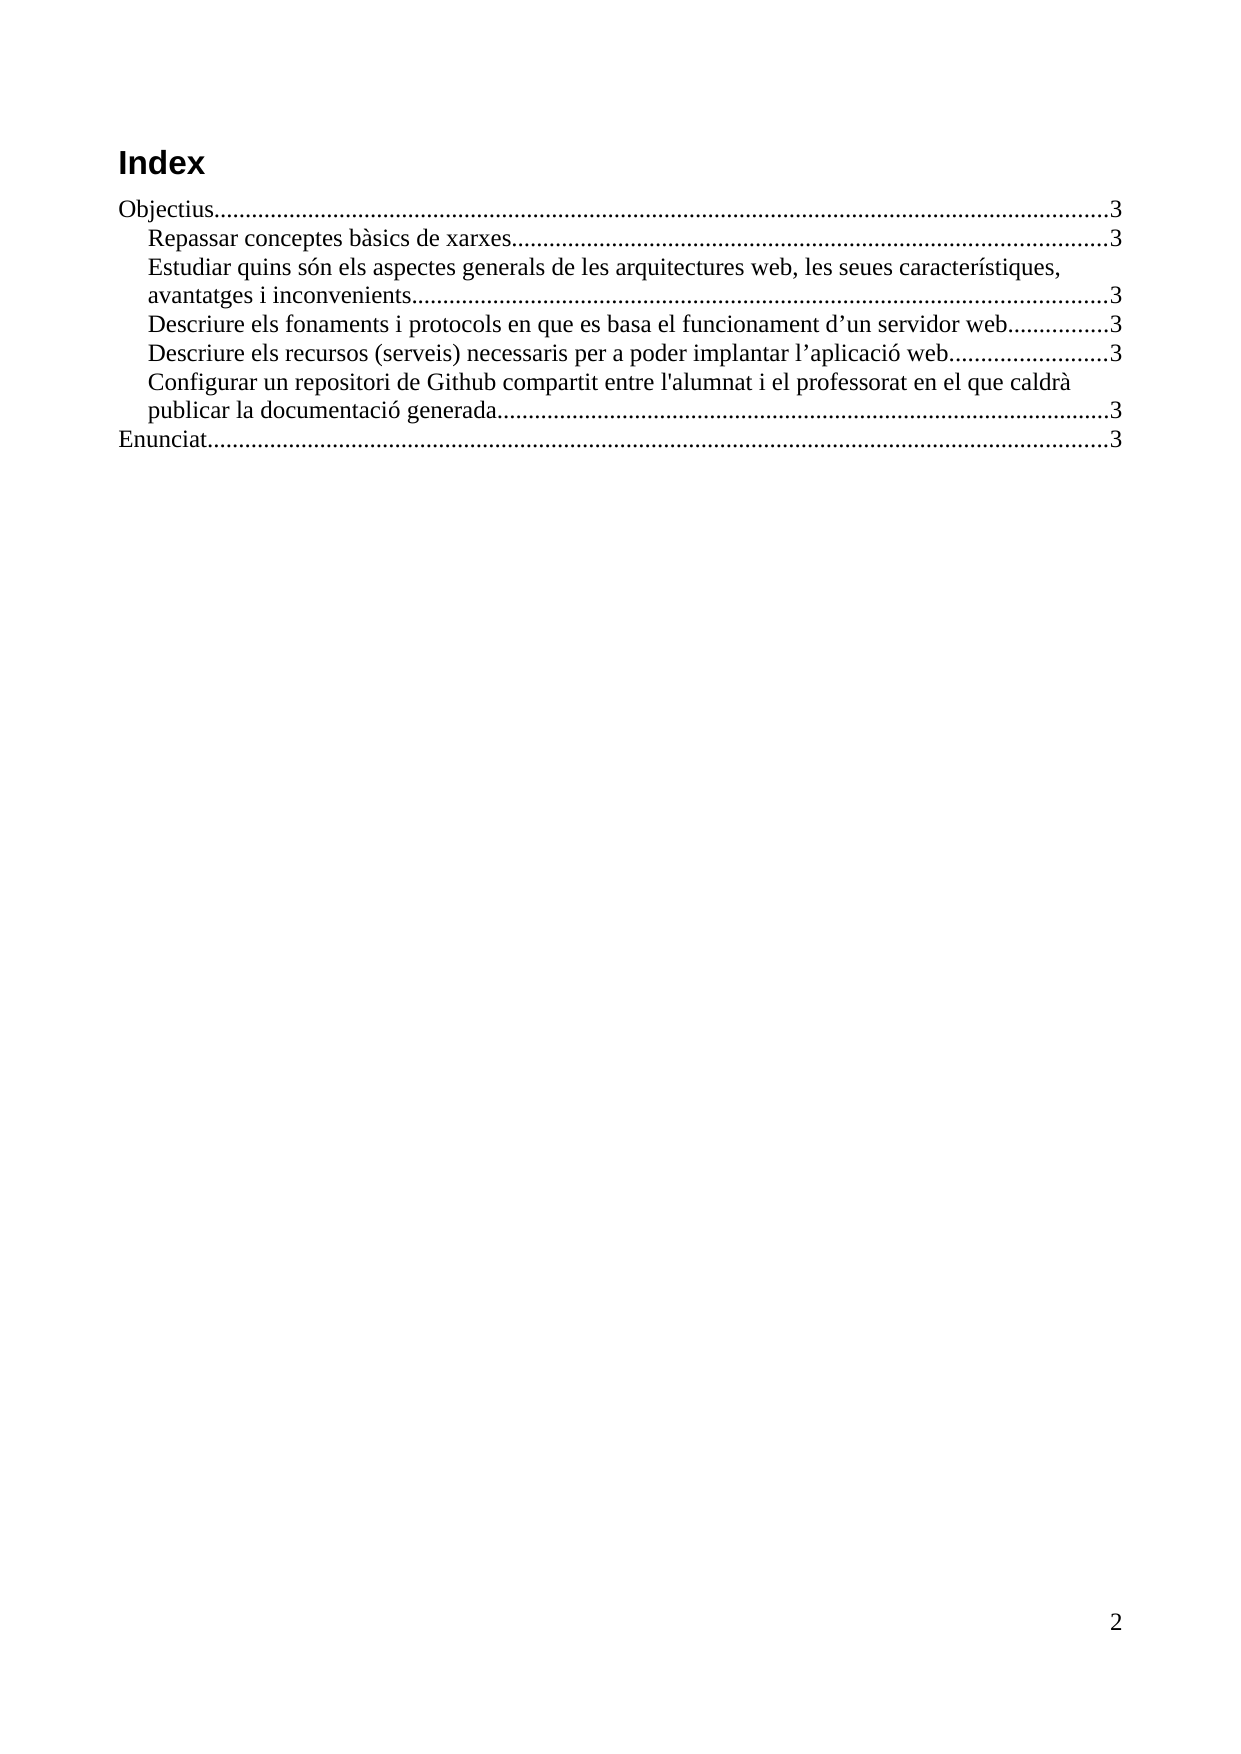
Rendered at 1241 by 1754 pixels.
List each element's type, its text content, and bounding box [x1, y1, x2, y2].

text Configurar un repositori de Github compartit entre l'alumnat i el professorat en el que caldrà publicar la documentació generada. 3 [148, 367, 1122, 424]
text Descriure els recursos (serveis) necessaris per a poder implantar l’aplicació web. 3 [148, 338, 1122, 367]
text Estudiar quins són els aspectes generals de les arquitectures web, les seues característiques, avantatges i inconvenients. 3 [148, 252, 1122, 309]
subtitle Index [118, 143, 1122, 182]
text Repassar conceptes bàsics de xarxes 3 [148, 223, 1122, 252]
text Enunciat 3 [118, 424, 1122, 453]
text Objectius 3 [118, 194, 1122, 223]
text Descriure els fonaments i protocols en que es basa el funcionament d’un servidor web. 3 [148, 309, 1122, 338]
